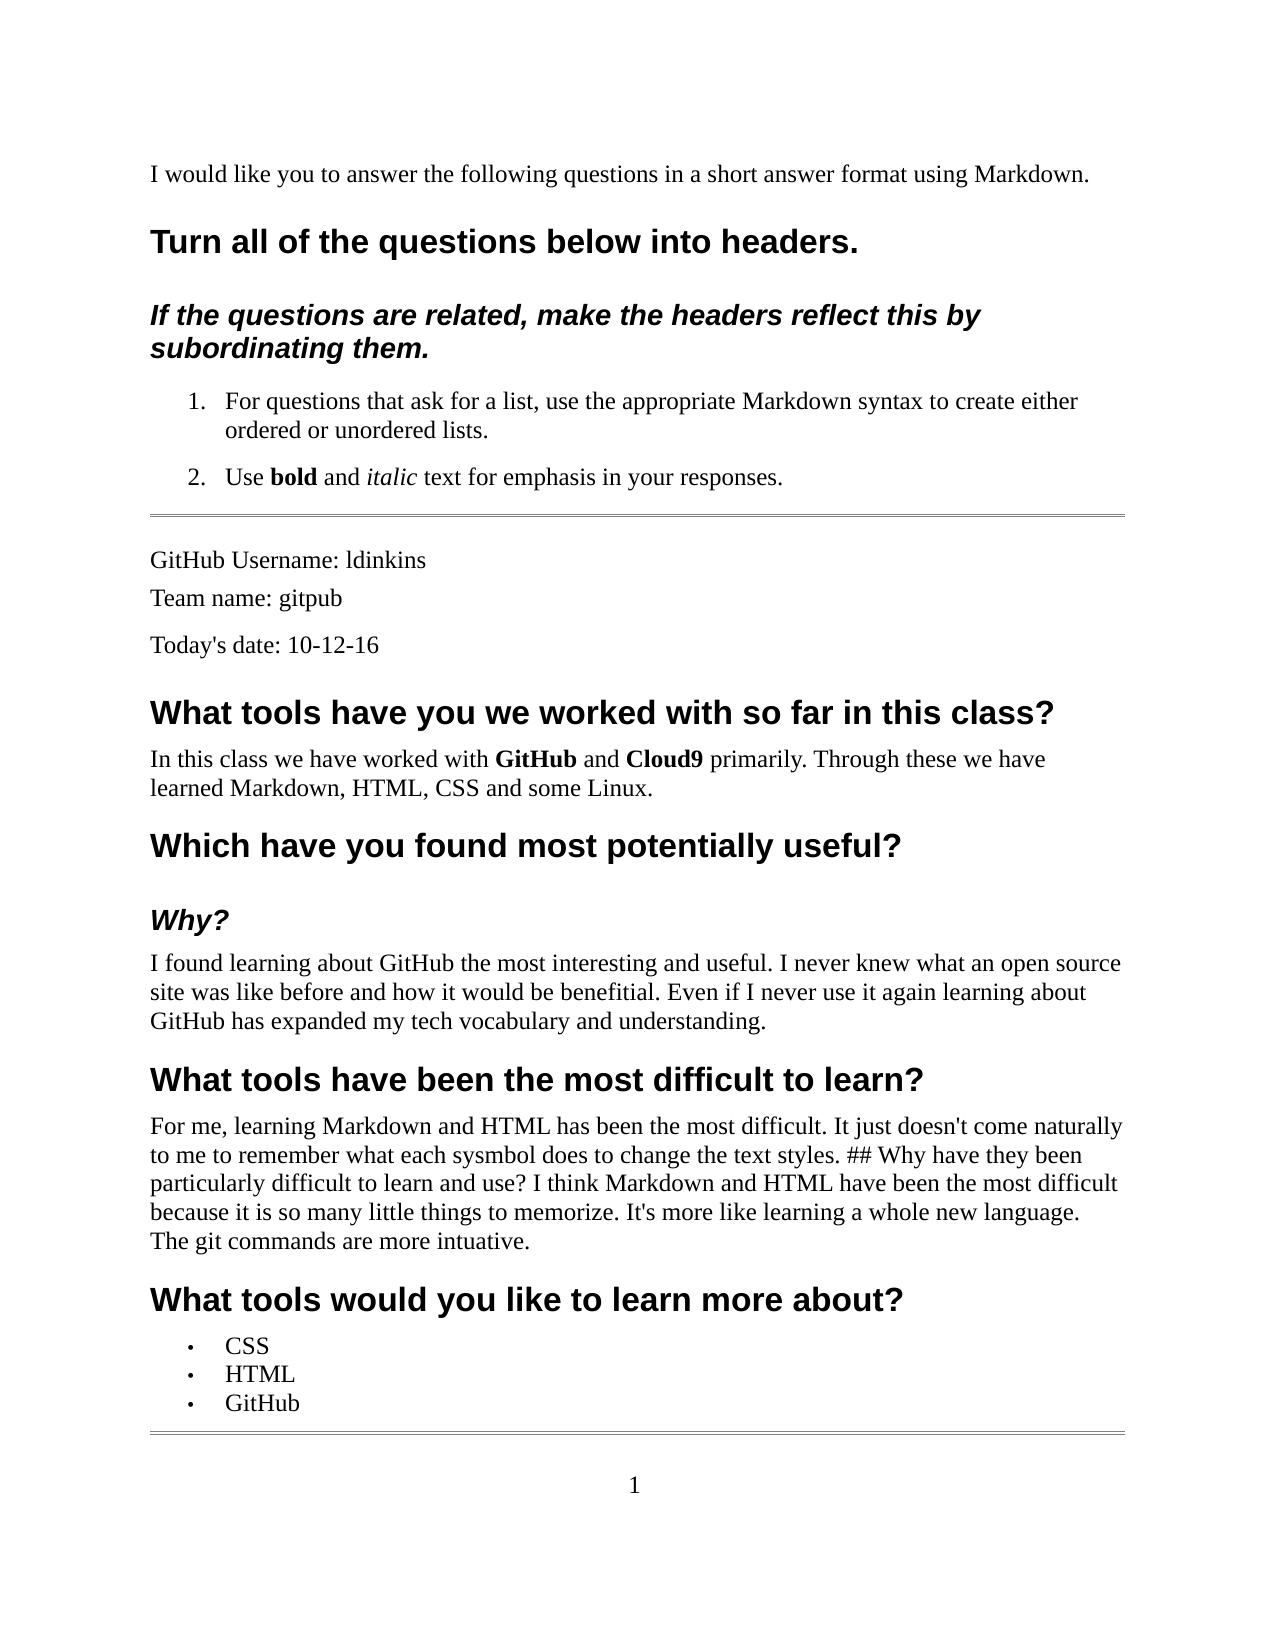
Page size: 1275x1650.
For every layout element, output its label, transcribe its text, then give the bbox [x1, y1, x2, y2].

text GitHub Username: ldinkins [150, 546, 1125, 574]
text For me, learning Markdown and HTML has been the most difficult. It just doesn't come naturally to me to remember what each sysmbol does to change the text styles. ## Why have they been particularly difficult to learn and use? I think Markdown and HTML have been the most difficult because it is so many little things to memorize. It's more like learning a whole new language. The git commands are more intuative. [150, 1111, 1125, 1255]
subtitle Why? [150, 902, 1125, 936]
list GitHub [187, 1388, 1125, 1417]
list HTML [187, 1359, 1125, 1388]
text I found learning about GitHub the most interesting and useful. I never knew what an open source site was like before and how it would be benefitial. Even if I never use it again learning about GitHub has expanded my tech vocabulary and understanding. [150, 948, 1125, 1035]
subtitle Turn all of the questions below into headers. [150, 222, 1125, 260]
text In this class we have worked with GitHub and Cloud9 primarily. Through these we have learned Markdown, HTML, CSS and some Linux. [150, 744, 1125, 801]
list Use bold and italic text for emphasis in your responses. [187, 462, 1125, 491]
subtitle What tools would you like to learn more about? [150, 1280, 1125, 1318]
list For questions that ask for a list, use the appropriate Markdown syntax to create either ordered or unordered lists. [187, 386, 1125, 444]
list CSS [187, 1331, 1125, 1359]
subtitle If the questions are related, make the headers reflect this by subordinating them. [150, 298, 1125, 365]
subtitle Which have you found most potentially useful? [150, 826, 1125, 865]
text Team name: gitpub [150, 583, 1125, 612]
subtitle What tools have been the most difficult to learn? [150, 1060, 1125, 1098]
text Today's date: 10-12-16 [150, 630, 1125, 659]
subtitle What tools have you we worked with so far in this class? [150, 693, 1125, 731]
text I would like you to answer the following questions in a short answer format using Markdown. [150, 159, 1125, 188]
